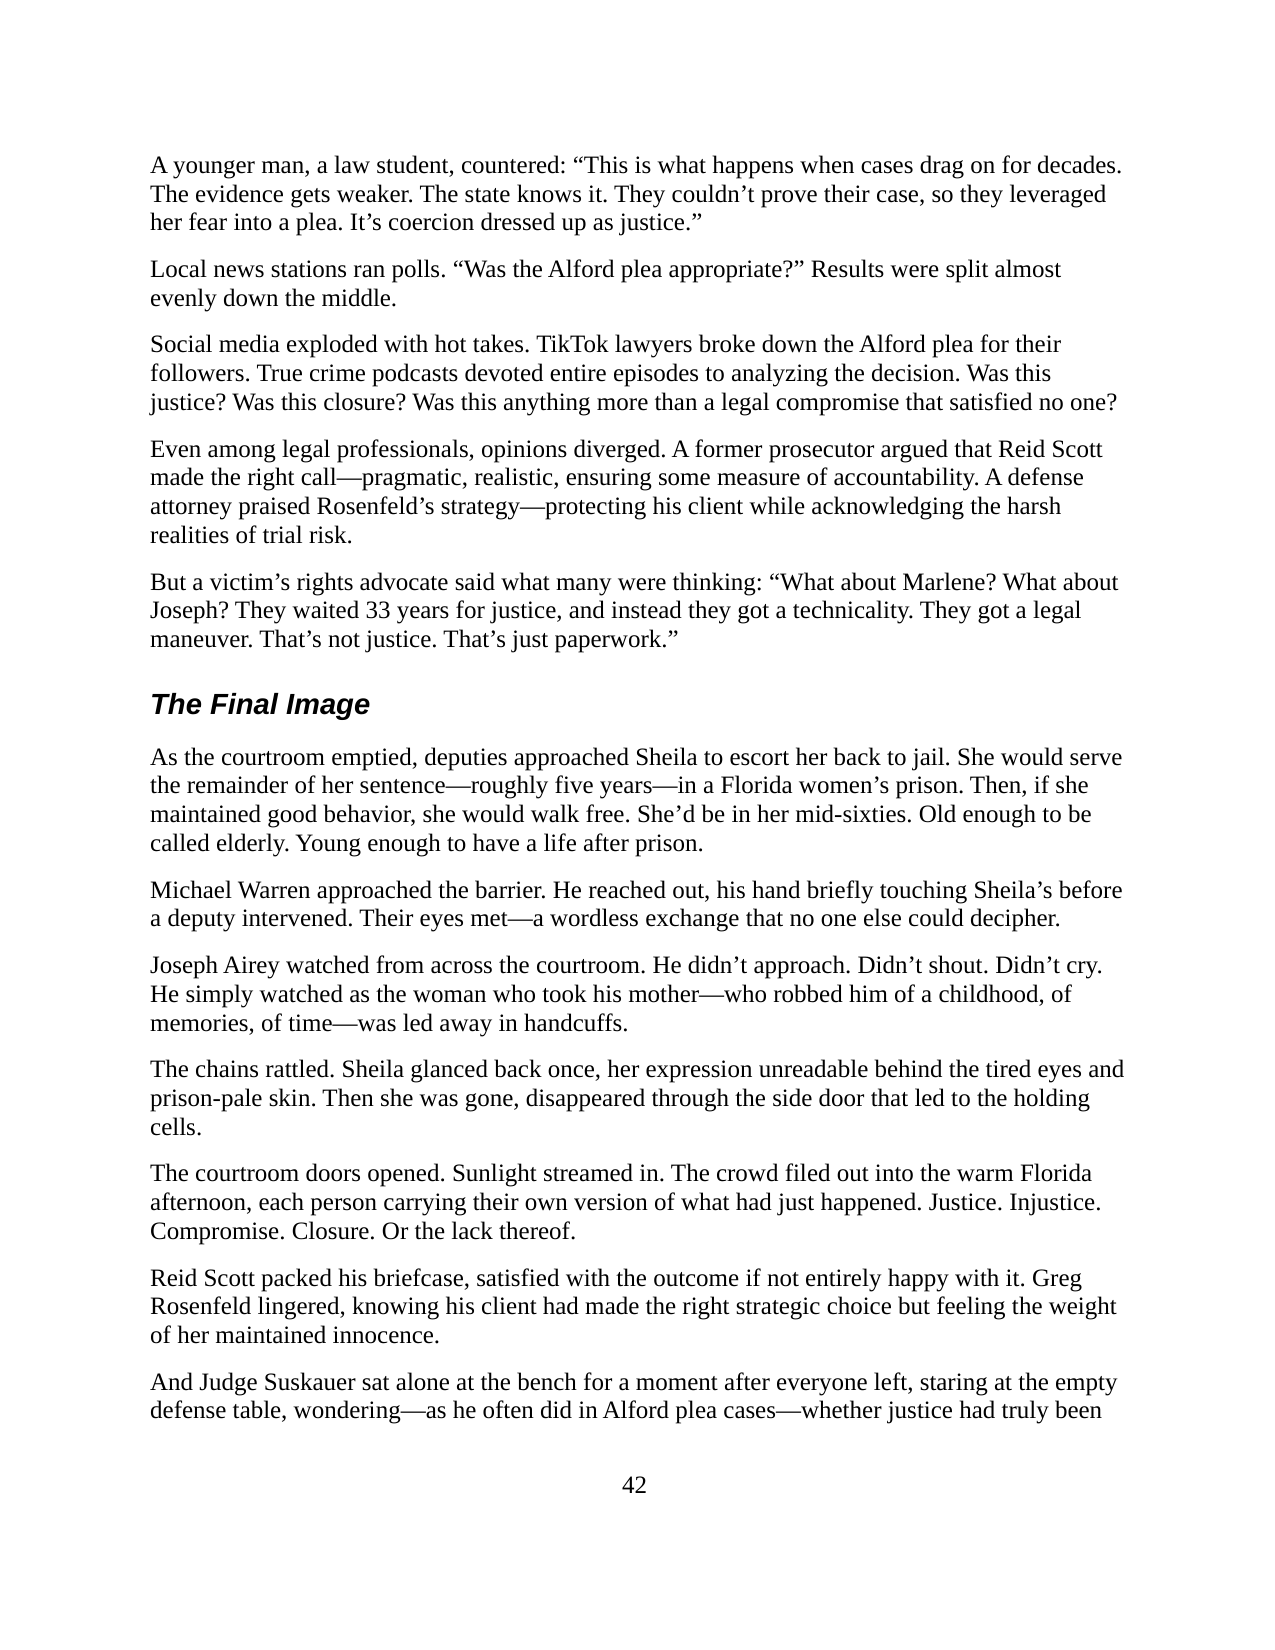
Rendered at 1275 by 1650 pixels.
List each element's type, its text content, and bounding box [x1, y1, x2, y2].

text A younger man, a law student, countered: “This is what happens when cases drag on for decades. The evidence gets weaker. The state knows it. They couldn’t prove their case, so they leveraged her fear into a plea. It’s coercion dressed up as justice.” [150, 150, 1125, 236]
text Social media exploded with hot takes. TikTok lawyers broke down the Alford plea for their followers. True crime podcasts devoted entire episodes to analyzing the decision. Was this justice? Was this closure? Was this anything more than a legal compromise that satisfied no one? [150, 329, 1125, 416]
text Local news stations ran polls. “Was the Alford plea appropriate?” Results were split almost evenly down the middle. [150, 254, 1125, 312]
text Joseph Airey watched from across the courtroom. He didn’t approach. Didn’t shout. Didn’t cry. He simply watched as the woman who took his mother—who robbed him of a childhood, of memories, of time—was led away in handcuffs. [150, 950, 1125, 1036]
subtitle The Final Image [150, 687, 1125, 720]
text Even among legal professionals, opinions diverged. A former prosecutor argued that Reid Scott made the right call—pragmatic, realistic, ensuring some measure of accountability. A defense attorney praised Rosenfeld’s strategy—protecting his client while acknowledging the harsh realities of trial risk. [150, 434, 1125, 549]
text And Judge Suskauer sat alone at the bench for a moment after everyone left, staring at the empty defense table, wondering—as he often did in Alford plea cases—whether justice had truly been [150, 1367, 1125, 1424]
text The chains rattled. Sheila glanced back once, her expression unreadable behind the tired eyes and prison-pale skin. Then she was gone, disappeared through the side door that led to the holding cells. [150, 1054, 1125, 1141]
text The courtroom doors opened. Sunlight streamed in. The crowd filed out into the warm Florida afternoon, each person carrying their own version of what had just happened. Justice. Injustice. Compromise. Closure. Or the lack thereof. [150, 1158, 1125, 1245]
text But a victim’s rights advocate said what many were thinking: “What about Marlene? What about Joseph? They waited 33 years for justice, and instead they got a technicality. They got a legal maneuver. That’s not justice. That’s just paperwork.” [150, 567, 1125, 653]
text As the courtroom emptied, deputies approached Sheila to escort her back to jail. She would serve the remainder of her sentence—roughly five years—in a Florida women’s prison. Then, if she maintained good behavior, she would walk free. She’d be in her mid-sixties. Old enough to be called elderly. Young enough to have a life after prison. [150, 742, 1125, 857]
text Michael Warren approached the barrier. He reached out, his hand briefly touching Sheila’s before a deputy intervened. Their eyes met—a wordless exchange that no one else could decipher. [150, 875, 1125, 932]
text Reid Scott packed his briefcase, satisfied with the outcome if not entirely happy with it. Greg Rosenfeld lingered, knowing his client had made the right strategic choice but feeling the weight of her maintained innocence. [150, 1263, 1125, 1349]
